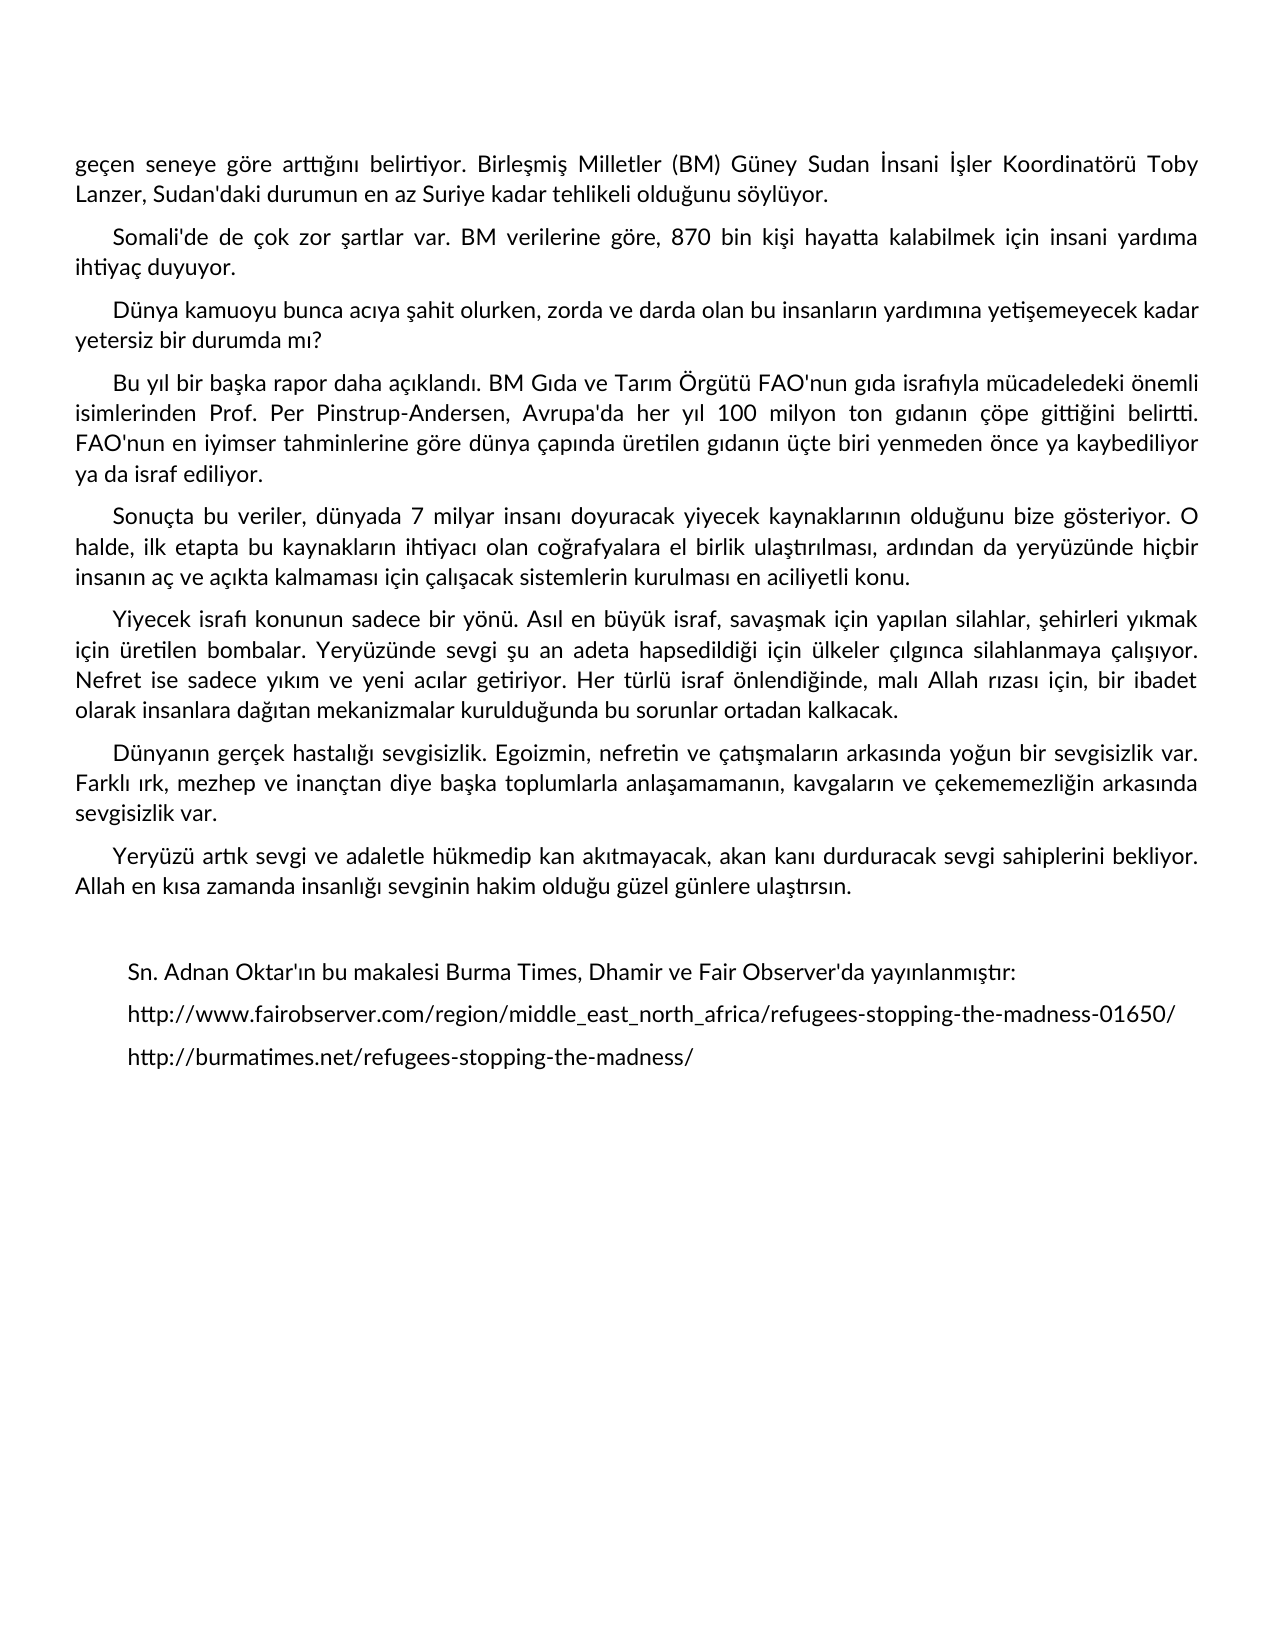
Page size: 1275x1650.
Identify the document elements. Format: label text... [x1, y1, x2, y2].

text Yiyecek israfı konunun sadece bir yönü. Asıl en büyük israf, savaşmak için yapılan silahlar, şehirleri yıkmak için üretilen bombalar. Yeryüzünde sevgi şu an adeta hapsedildiği için ülkeler çılgınca silahlanmaya çalışıyor. Nefret ise sadece yıkım ve yeni acılar getiriyor. Her türlü israf önlendiğinde, malı Allah rızası için, bir ibadet olarak insanlara dağıtan mekanizmalar kurulduğunda bu sorunlar ortadan kalkacak. [75, 605, 1200, 723]
text http://burmatimes.net/refugees-stopping-the-madness/ [127, 1043, 1177, 1070]
text geçen seneye göre arttığını belirtiyor. Birleşmiş Milletler (BM) Güney Sudan İnsani İşler Koordinatörü Toby Lanzer, Sudan'daki durumun en az Suriye kadar tehlikeli olduğunu söylüyor. [75, 150, 1200, 208]
text Sonuçta bu veriler, dünyada 7 milyar insanı doyuracak yiyecek kaynaklarının olduğunu bize gösteriyor. O halde, ilk etapta bu kaynakların ihtiyacı olan coğrafyalara el birlik ulaştırılması, ardından da yeryüzünde hiçbir insanın aç ve açıkta kalmaması için çalışacak sistemlerin kurulması en aciliyetli konu. [75, 502, 1200, 590]
text Dünyanın gerçek hastalığı sevgisizlik. Egoizmin, nefretin ve çatışmaların arkasında yoğun bir sevgisizlik var. Farklı ırk, mezhep ve inançtan diye başka toplumlarla anlaşamamanın, kavgaların ve çekememezliğin arkasında sevgisizlik var. [75, 738, 1200, 826]
text Somali'de de çok zor şartlar var. BM verilerine göre, 870 bin kişi hayatta kalabilmek için insani yardıma ihtiyaç duyuyor. [75, 223, 1200, 281]
text http://www.fairobserver.com/region/middle_east_north_africa/refugees-stopping-the-madness-01650/ [127, 1000, 1177, 1027]
text Dünya kamuoyu bunca acıya şahit olurken, zorda ve darda olan bu insanların yardımına yetişemeyecek kadar yetersiz bir durumda mı? [75, 296, 1200, 353]
text Bu yıl bir başka rapor daha açıklandı. BM Gıda ve Tarım Örgütü FAO'nun gıda israfıyla mücadeledeki önemli isimlerinden Prof. Per Pinstrup-Andersen, Avrupa'da her yıl 100 milyon ton gıdanın çöpe gittiğini belirtti. FAO'nun en iyimser tahminlerine göre dünya çapında üretilen gıdanın üçte biri yenmeden önce ya kaybediliyor ya da israf ediliyor. [75, 369, 1200, 487]
text Sn. Adnan Oktar'ın bu makalesi Burma Times, Dhamir ve Fair Observer'da yayınlanmıştır: [127, 957, 1177, 985]
text Yeryüzü artık sevgi ve adaletle hükmedip kan akıtmayacak, akan kanı durduracak sevgi sahiplerini bekliyor. Allah en kısa zamanda insanlığı sevginin hakim olduğu güzel günlere ulaştırsın. [75, 842, 1200, 899]
